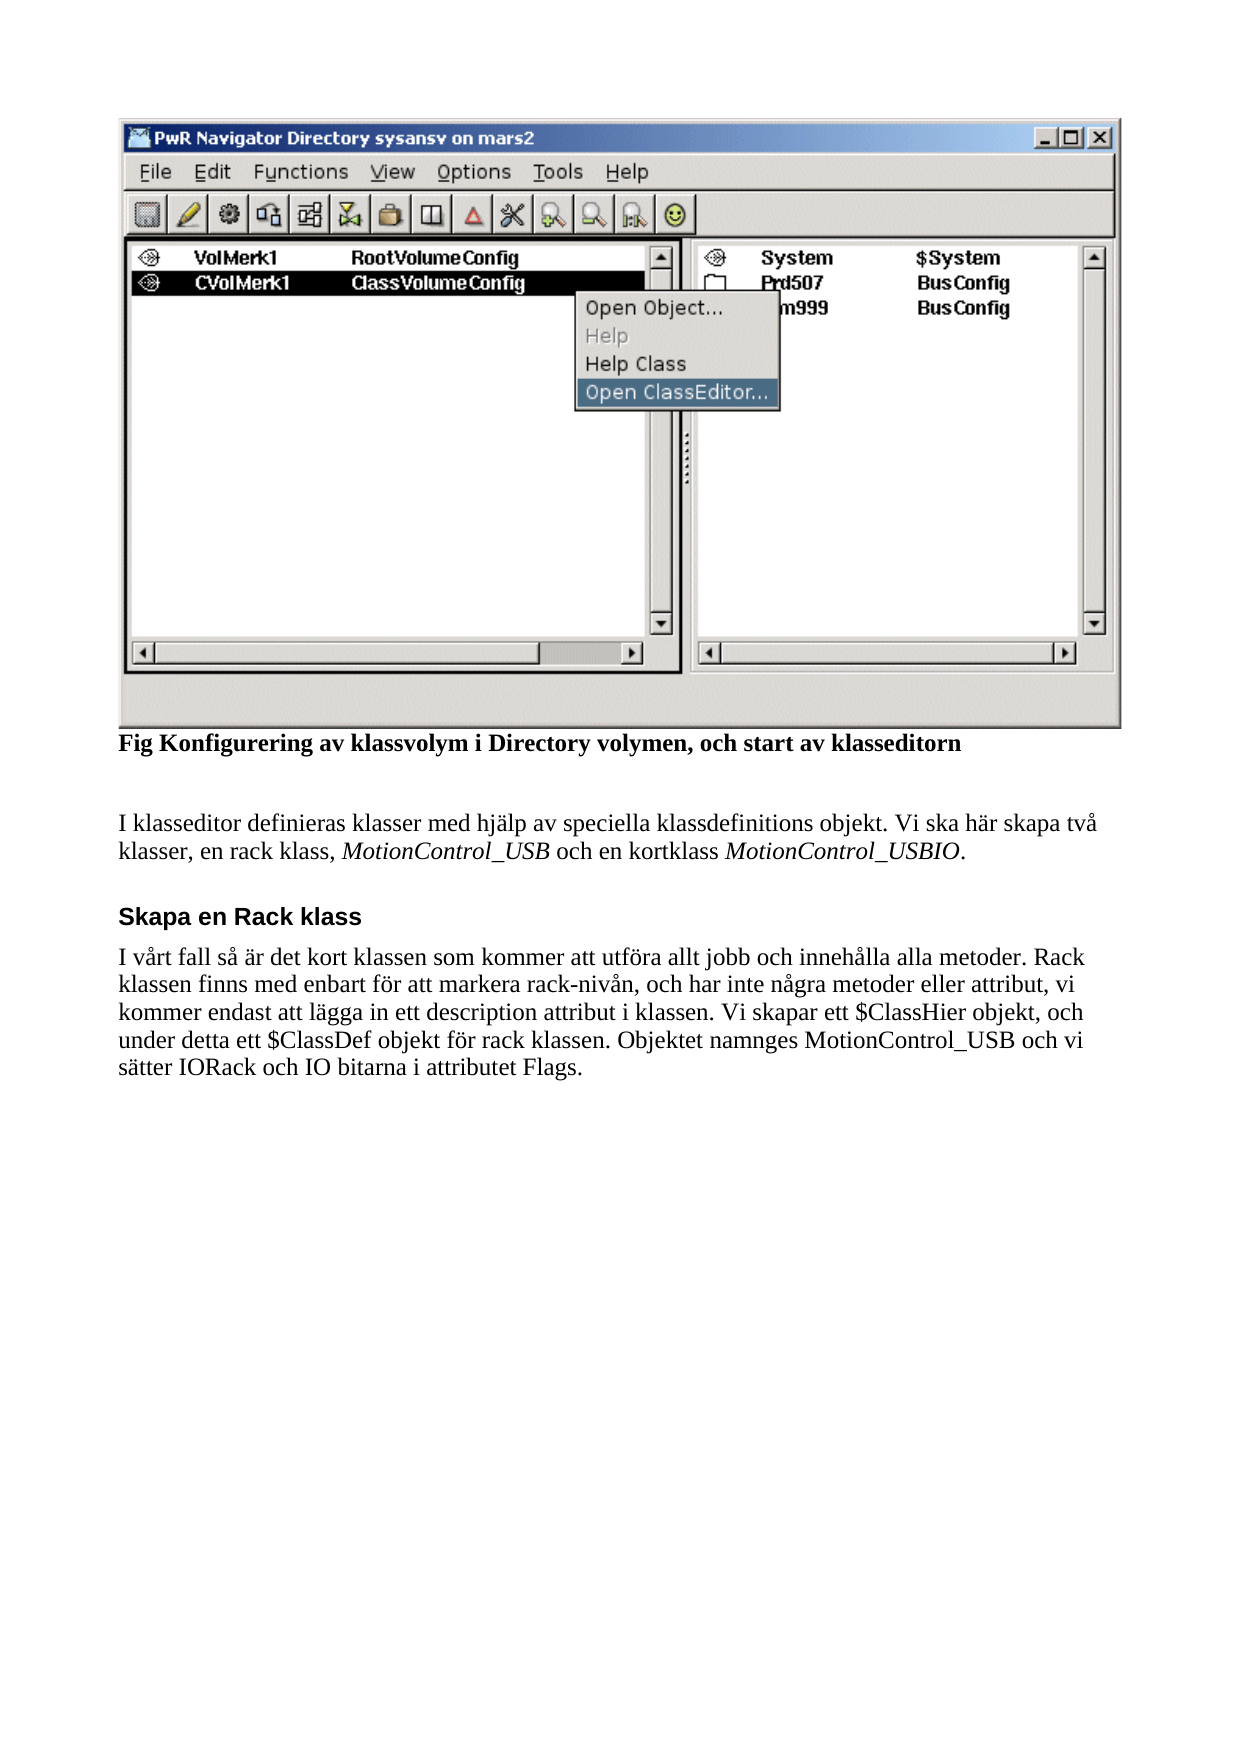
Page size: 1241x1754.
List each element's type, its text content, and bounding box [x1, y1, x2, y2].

text I klasseditor definieras klasser med hjälp av speciella klassdefinitions objekt. Vi ska här skapa två klasser, en rack klass, MotionControl_USB och en kortklass MotionControl_USBIO. [118, 809, 1122, 865]
picture [118, 118, 1122, 729]
text Fig Konfigurering av klassvolym i Directory volymen, och start av klasseditorn [118, 729, 1122, 757]
subtitle Skapa en Rack klass [118, 902, 1122, 930]
text I vårt fall så är det kort klassen som kommer att utföra allt jobb och innehålla alla metoder. Rack klassen finns med enbart för att markera rack-nivån, och har inte några metoder eller attribut, vi kommer endast att lägga in ett description attribut i klassen. Vi skapar ett $ClassHier objekt, och under detta ett $ClassDef objekt för rack klassen. Objektet namnges MotionControl_USB och vi sätter IORack och IO bitarna i attributet Flags. [118, 943, 1122, 1081]
